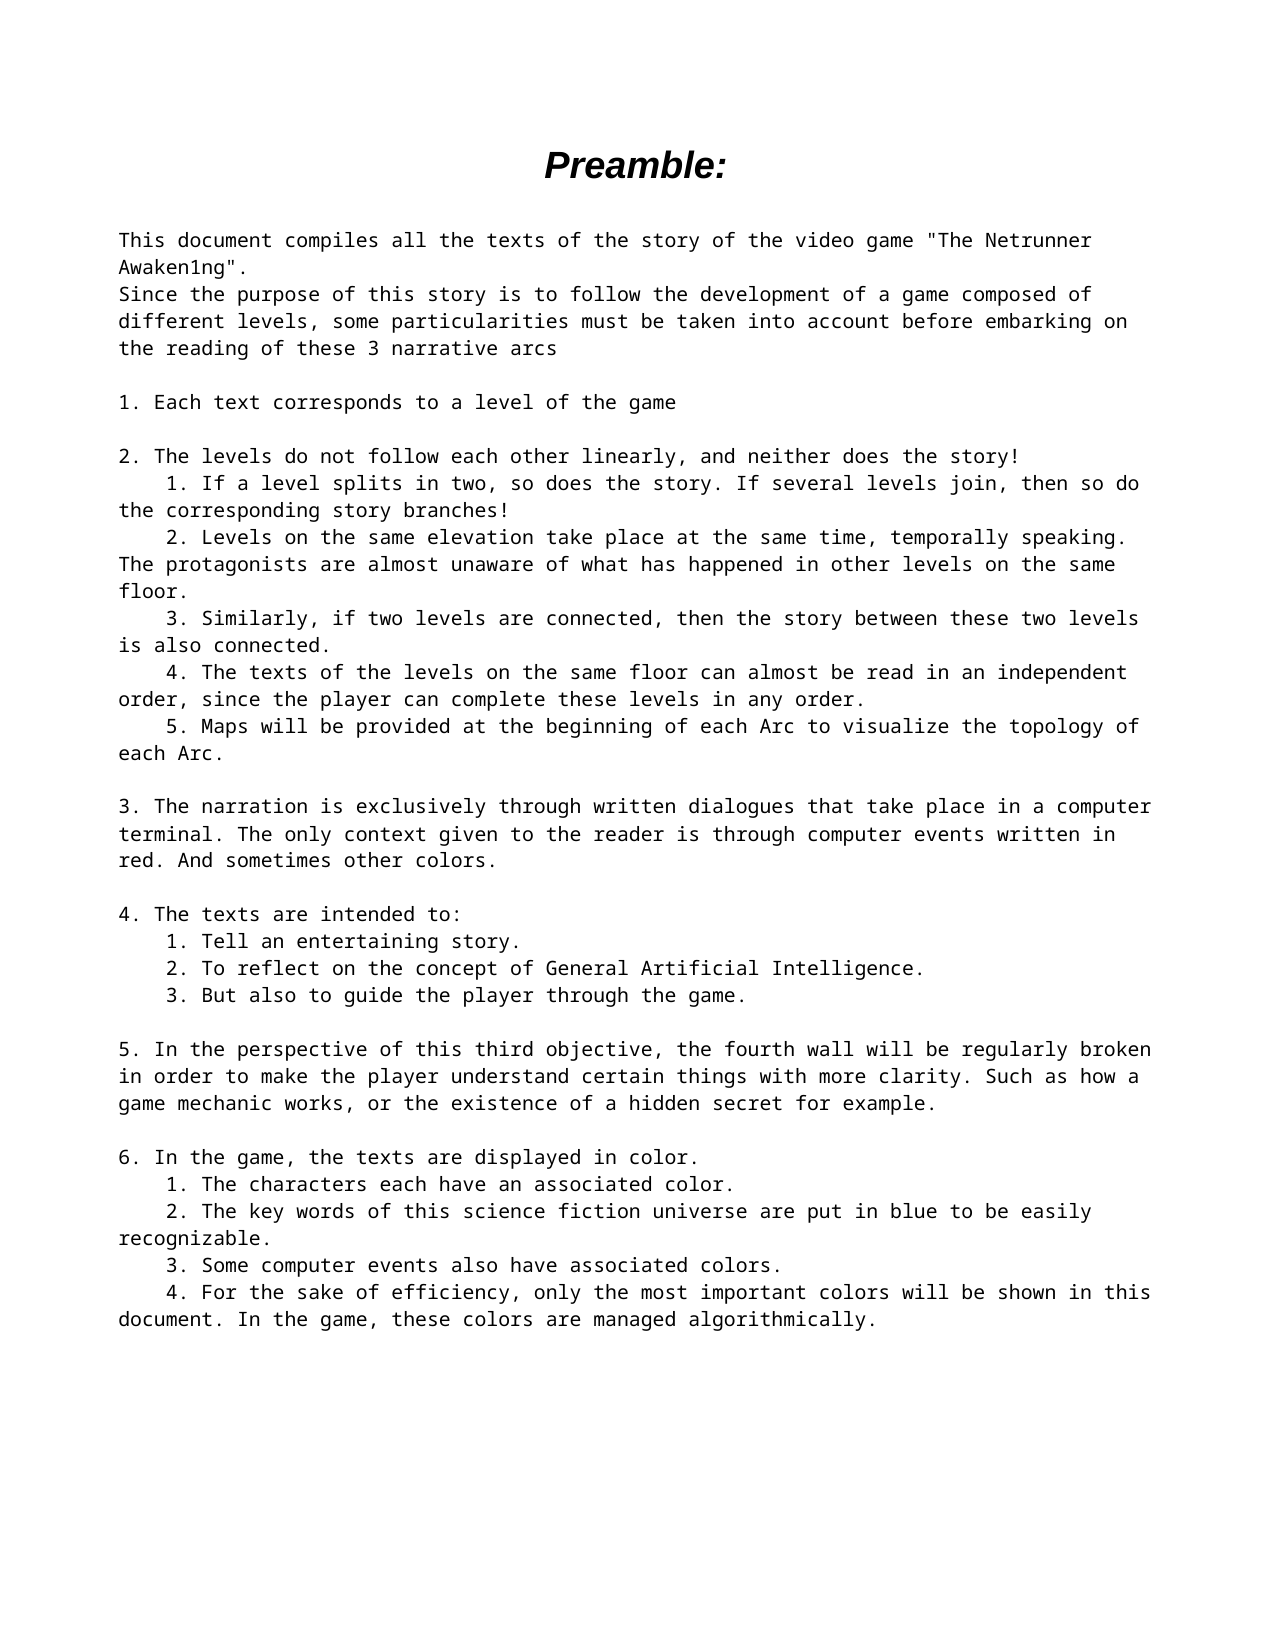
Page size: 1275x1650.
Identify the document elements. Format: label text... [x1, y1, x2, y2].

subtitle Preamble: [118, 143, 1157, 187]
text 1. Each text corresponds to a level of the game [118, 388, 1157, 415]
text 2. The levels do not follow each other linearly, and neither does the story! 1. If a level splits in two, so does the story. If several levels join, then so do the corresponding story branches! 2. Levels on the same elevation take place at the same time, temporally speaking. The protagonists are almost unaware of what has happened in other levels on the same floor. 3. Similarly, if two levels are connected, then the story between these two levels is also connected. 4. The texts of the levels on the same floor can almost be read in an independent order, since the player can complete these levels in any order. 5. Maps will be provided at the beginning of each Arc to visualize the topology of each Arc. 3. The narration is exclusively through written dialogues that take place in a computer terminal. The only context given to the reader is through computer events written in red. And sometimes other colors. 4. The texts are intended to: 1. Tell an entertaining story. 2. To reflect on the concept of General Artificial Intelligence. 3. But also to guide the player through the game. 5. In the perspective of this third objective, the fourth wall will be regularly broken in order to make the player understand certain things with more clarity. Such as how a game mechanic works, or the existence of a hidden secret for example. 6. In the game, the texts are displayed in color. 1. The characters each have an associated color. 2. The key words of this science fiction universe are put in blue to be easily recognizable. 3. Some computer events also have associated colors. 4. For the sake of efficiency, only the most important colors will be shown in this document. In the game, these colors are managed algorithmically. [118, 442, 1157, 1359]
text This document compiles all the texts of the story of the video game "The Netrunner Awaken1ng". Since the purpose of this story is to follow the development of a game composed of different levels, some particularities must be taken into account before embarking on the reading of these 3 narrative arcs [118, 226, 1157, 361]
